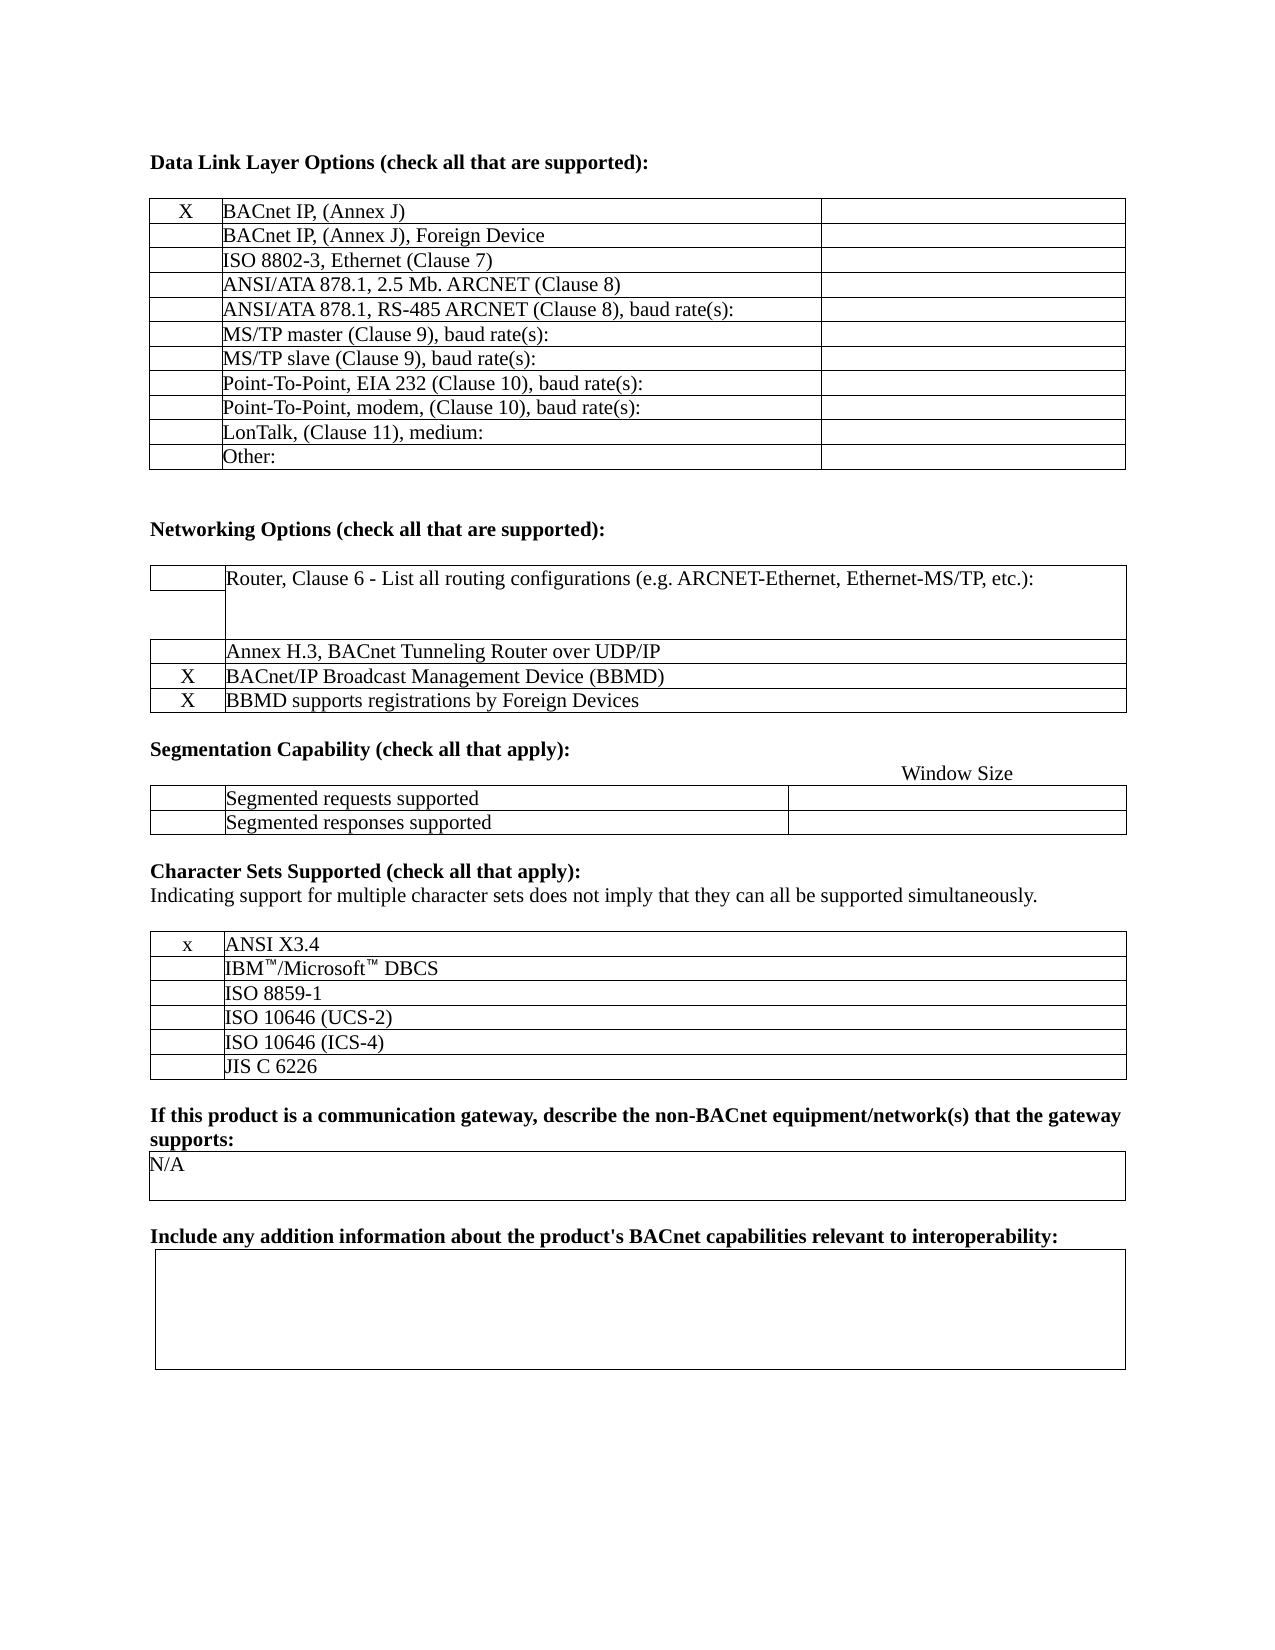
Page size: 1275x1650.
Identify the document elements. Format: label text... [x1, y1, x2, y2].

table_header X [150, 199, 222, 223]
table_cell [822, 224, 1125, 247]
table_cell LonTalk, (Clause 11), medium: [223, 420, 821, 444]
table_cell [822, 298, 1125, 321]
table_cell BACnet/IP Broadcast Management Device (BBMD) [226, 664, 1126, 688]
table_cell [151, 786, 225, 809]
table_cell BBMD supports registrations by Foreign Devices [226, 689, 1126, 712]
table_cell [150, 248, 222, 272]
table_cell [789, 811, 1126, 834]
table_header [822, 199, 1125, 223]
table_cell ANSI/ATA 878.1, RS-485 ARCNET (Clause 8), baud rate(s): [223, 298, 821, 321]
table_cell Point-To-Point, EIA 232 (Clause 10), baud rate(s): [223, 371, 821, 395]
table_cell [150, 322, 222, 346]
table_cell IBM/Microsoft DBCS [225, 957, 1126, 980]
text Indicating support for multiple character sets does not imply that they can all be supported simultaneously. [150, 883, 1125, 907]
table_cell [150, 445, 222, 468]
table_cell [151, 640, 225, 663]
table_cell [151, 1055, 224, 1078]
table_cell [151, 1006, 224, 1029]
table_cell [822, 248, 1125, 272]
table_cell ISO 8802-3, Ethernet (Clause 7) [223, 248, 821, 272]
table_cell [151, 957, 224, 980]
table_cell [822, 322, 1125, 346]
text Networking Options (check all that are supported): [150, 517, 1125, 541]
table_cell [226, 590, 1126, 638]
table_cell [822, 420, 1125, 444]
table_cell ANSI/ATA 878.1, 2.5 Mb. ARCNET (Clause 8) [223, 273, 821, 296]
table_cell ISO 10646 (ICS-4) [225, 1030, 1126, 1054]
table_header Router, Clause 6 - List all routing configurations (e.g. ARCNET-Ethernet, Ethernet-MS/TP, etc.): [226, 566, 1126, 590]
table_cell [789, 786, 1126, 809]
table_cell JIS C 6226 [225, 1055, 1126, 1078]
table_cell [150, 591, 225, 638]
table_cell [150, 298, 222, 321]
table_header x [151, 932, 224, 956]
table_cell Point-To-Point, modem, (Clause 10), baud rate(s): [223, 396, 821, 419]
table_cell Segmented responses supported [226, 811, 788, 834]
text Character Sets Supported (check all that apply): [150, 859, 1125, 883]
table_cell [150, 420, 222, 444]
table_cell [822, 371, 1125, 395]
text Segmentation Capability (check all that apply): [150, 737, 1125, 761]
table_cell [150, 371, 222, 395]
text If this product is a communication gateway, describe the non-BACnet equipment/network(s) that the gateway supports: [150, 1103, 1125, 1151]
table_header [151, 566, 225, 590]
table_cell [150, 396, 222, 419]
table_cell BACnet IP, (Annex J), Foreign Device [223, 224, 821, 247]
table_cell [150, 224, 222, 247]
table_cell X [151, 664, 225, 688]
table_cell [822, 273, 1125, 296]
table_cell [822, 347, 1125, 370]
table_cell ISO 10646 (UCS-2) [225, 1006, 1126, 1029]
table_cell Segmented requests supported [226, 786, 788, 809]
table_cell ISO 8859-1 [225, 981, 1126, 1005]
table_header Window Size [788, 761, 1126, 785]
table_cell [822, 445, 1125, 468]
table_cell [150, 273, 222, 296]
table_cell [151, 981, 224, 1005]
table_cell MS/TP master (Clause 9), baud rate(s): [223, 322, 821, 346]
table_header N/A [150, 1152, 1125, 1200]
table_header ANSI X3.4 [225, 932, 1126, 956]
table_cell MS/TP slave (Clause 9), baud rate(s): [223, 347, 821, 370]
table_header [226, 761, 788, 785]
table_cell Annex H.3, BACnet Tunneling Router over UDP/IP [226, 640, 1126, 663]
table_cell [150, 347, 222, 370]
table_cell [151, 811, 225, 834]
table_cell [822, 396, 1125, 419]
table_header BACnet IP, (Annex J) [223, 199, 821, 223]
table_cell [151, 1030, 224, 1054]
table_header [150, 761, 226, 785]
table_cell Other: [223, 445, 821, 468]
text Data Link Layer Options (check all that are supported): [150, 150, 1125, 174]
table_header [156, 1250, 1125, 1369]
table_cell X [151, 689, 225, 712]
text Include any addition information about the product's BACnet capabilities relevant to interoperability: [150, 1224, 1125, 1248]
